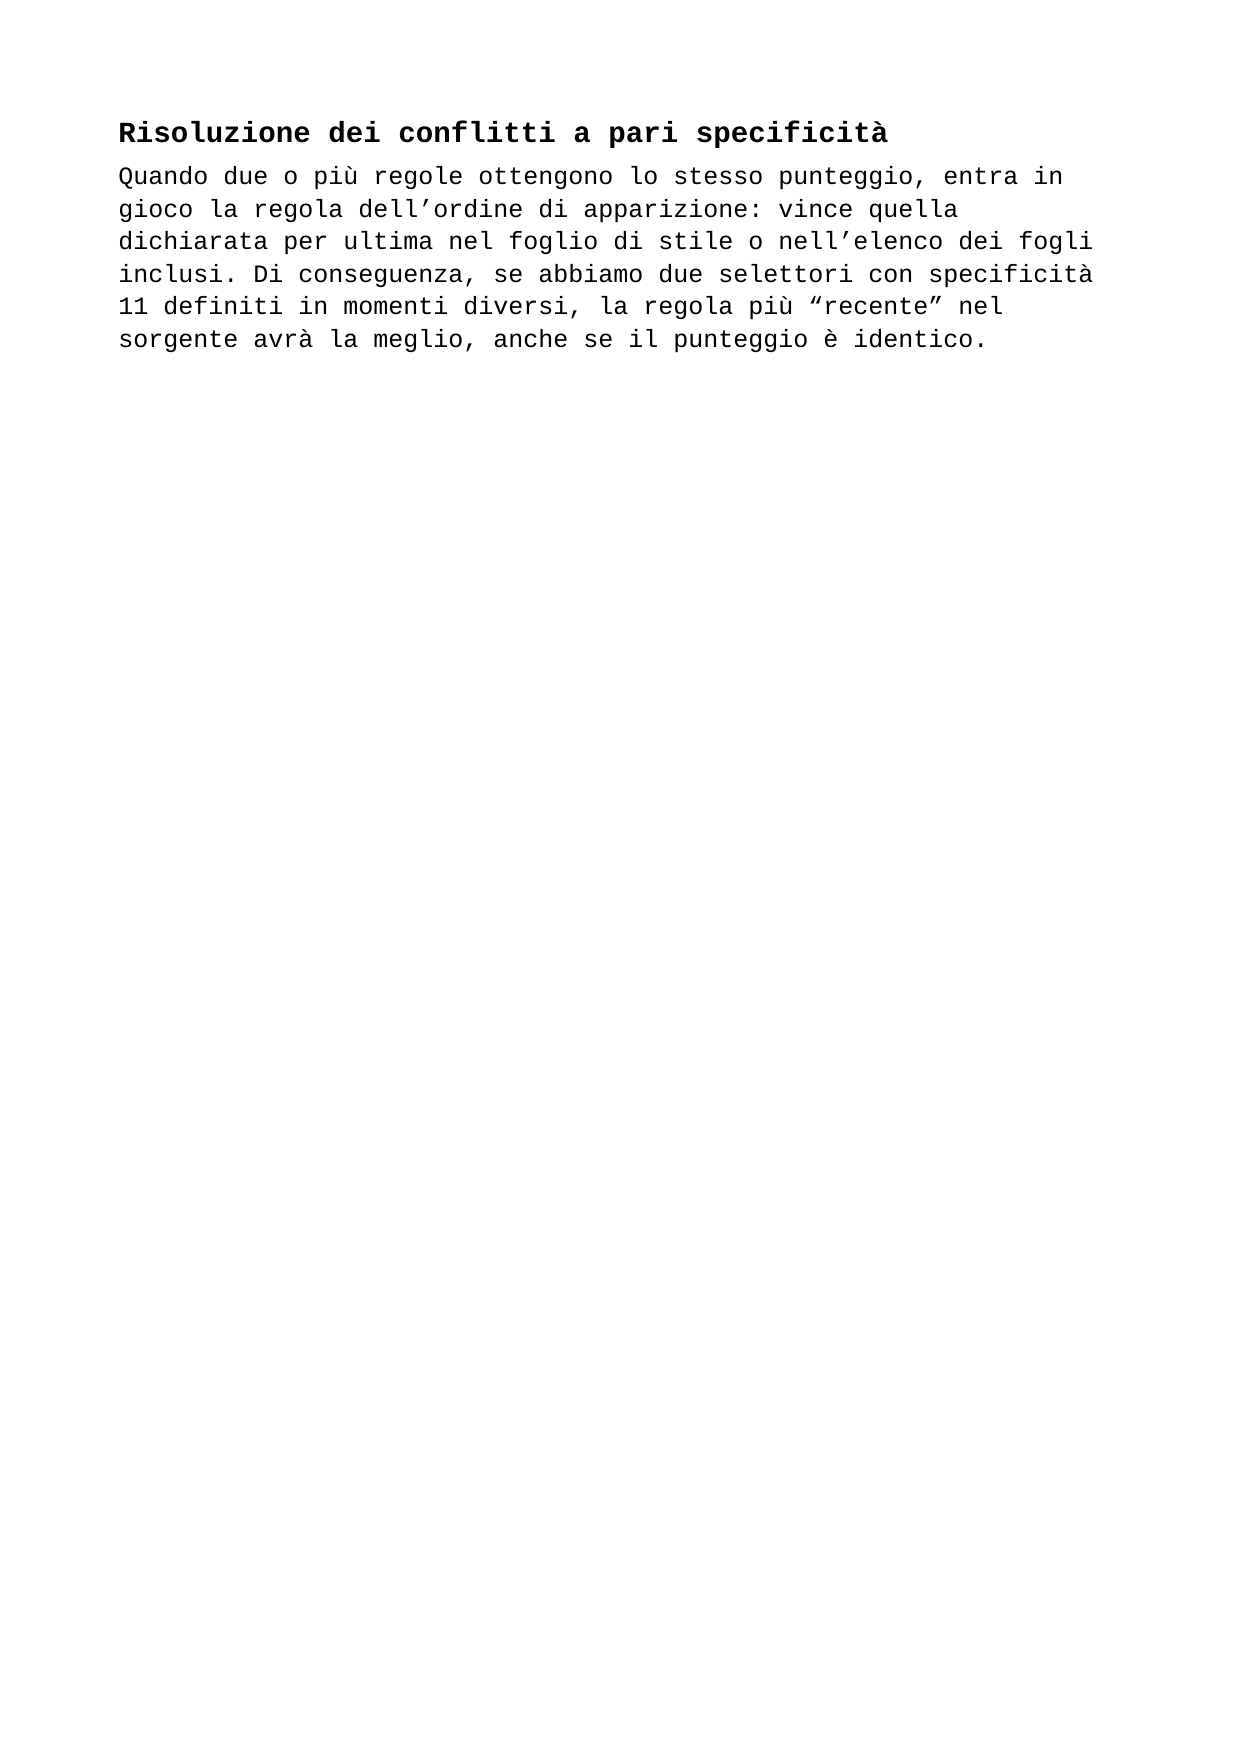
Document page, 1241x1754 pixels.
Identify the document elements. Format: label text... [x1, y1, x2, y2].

subtitle Risoluzione dei conflitti a pari specificità [118, 118, 1122, 151]
text Quando due o più regole ottengono lo stesso punteggio, entra in gioco la regola dell’ordine di apparizione: vince quella dichiarata per ultima nel foglio di stile o nell’elenco dei fogli inclusi. Di conseguenza, se abbiamo due selettori con specificità 11 definiti in momenti diversi, la regola più “recente” nel sorgente avrà la meglio, anche se il punteggio è identico. [118, 164, 1122, 354]
